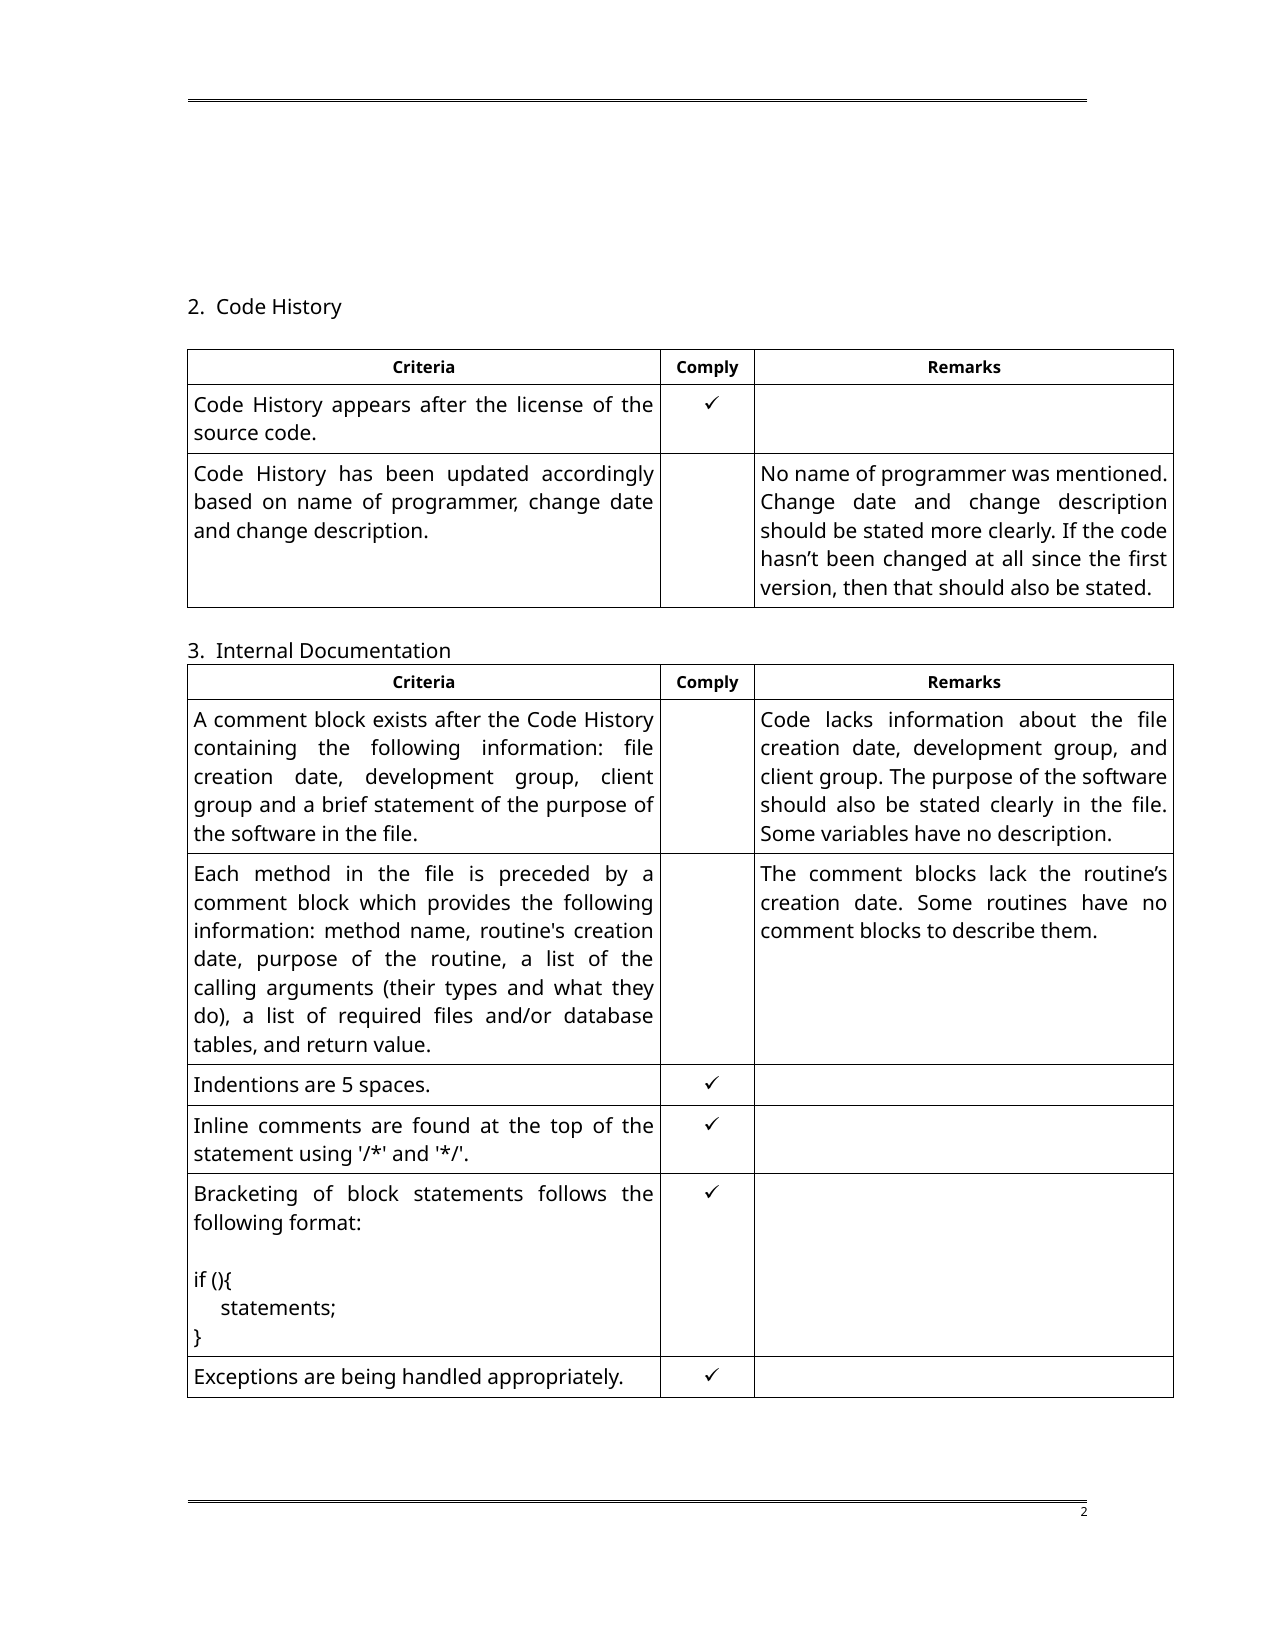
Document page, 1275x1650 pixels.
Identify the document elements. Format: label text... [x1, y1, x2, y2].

table_cell [755, 1357, 1173, 1396]
table_cell [755, 1106, 1173, 1173]
table_cell Bracketing of block statements follows the following format: if (){ statements; } [188, 1174, 660, 1356]
table_cell [661, 1065, 754, 1104]
table_cell Exceptions are being handled appropriately. [188, 1357, 660, 1396]
table_header Criteria [188, 350, 660, 384]
table_cell [661, 854, 754, 1064]
table_cell Indentions are 5 spaces. [188, 1065, 660, 1104]
table_header Remarks [755, 350, 1173, 384]
table_header Criteria [188, 665, 660, 699]
table_cell [755, 1065, 1173, 1104]
text 2. Code History [187, 292, 1087, 321]
table_cell Inline comments are found at the top of the statement using '/*' and '*/'. [188, 1106, 660, 1173]
table_header Comply [661, 665, 754, 699]
table_cell Code History has been updated accordingly based on name of programmer, change date and change description. [188, 454, 660, 607]
table_cell The comment blocks lack the routine’s creation date. Some routines have no comment blocks to describe them. [755, 854, 1173, 1064]
table_cell [755, 1174, 1173, 1356]
table_cell [661, 1357, 754, 1396]
table_cell Each method in the file is preceded by a comment block which provides the following information: method name, routine's creation date, purpose of the routine, a list of the calling arguments (their types and what they do), a list of required files and/or database tables, and return value. [188, 854, 660, 1064]
table_cell Code lacks information about the file creation date, development group, and client group. The purpose of the software should also be stated clearly in the file. Some variables have no description. [755, 700, 1173, 853]
table_cell [661, 1174, 754, 1356]
table_cell [661, 700, 754, 853]
table_cell [661, 1106, 754, 1173]
table_cell A comment block exists after the Code History containing the following information: file creation date, development group, client group and a brief statement of the purpose of the software in the file. [188, 700, 660, 853]
table_cell [661, 385, 754, 453]
table_header Comply [661, 350, 754, 384]
table_cell [661, 454, 754, 607]
table_header Remarks [755, 665, 1173, 699]
table_cell [755, 385, 1173, 453]
table_cell No name of programmer was mentioned. Change date and change description should be stated more clearly. If the code hasn’t been changed at all since the first version, then that should also be stated. [755, 454, 1173, 607]
table_cell Code History appears after the license of the source code. [188, 385, 660, 453]
text 3. Internal Documentation [187, 636, 1087, 664]
